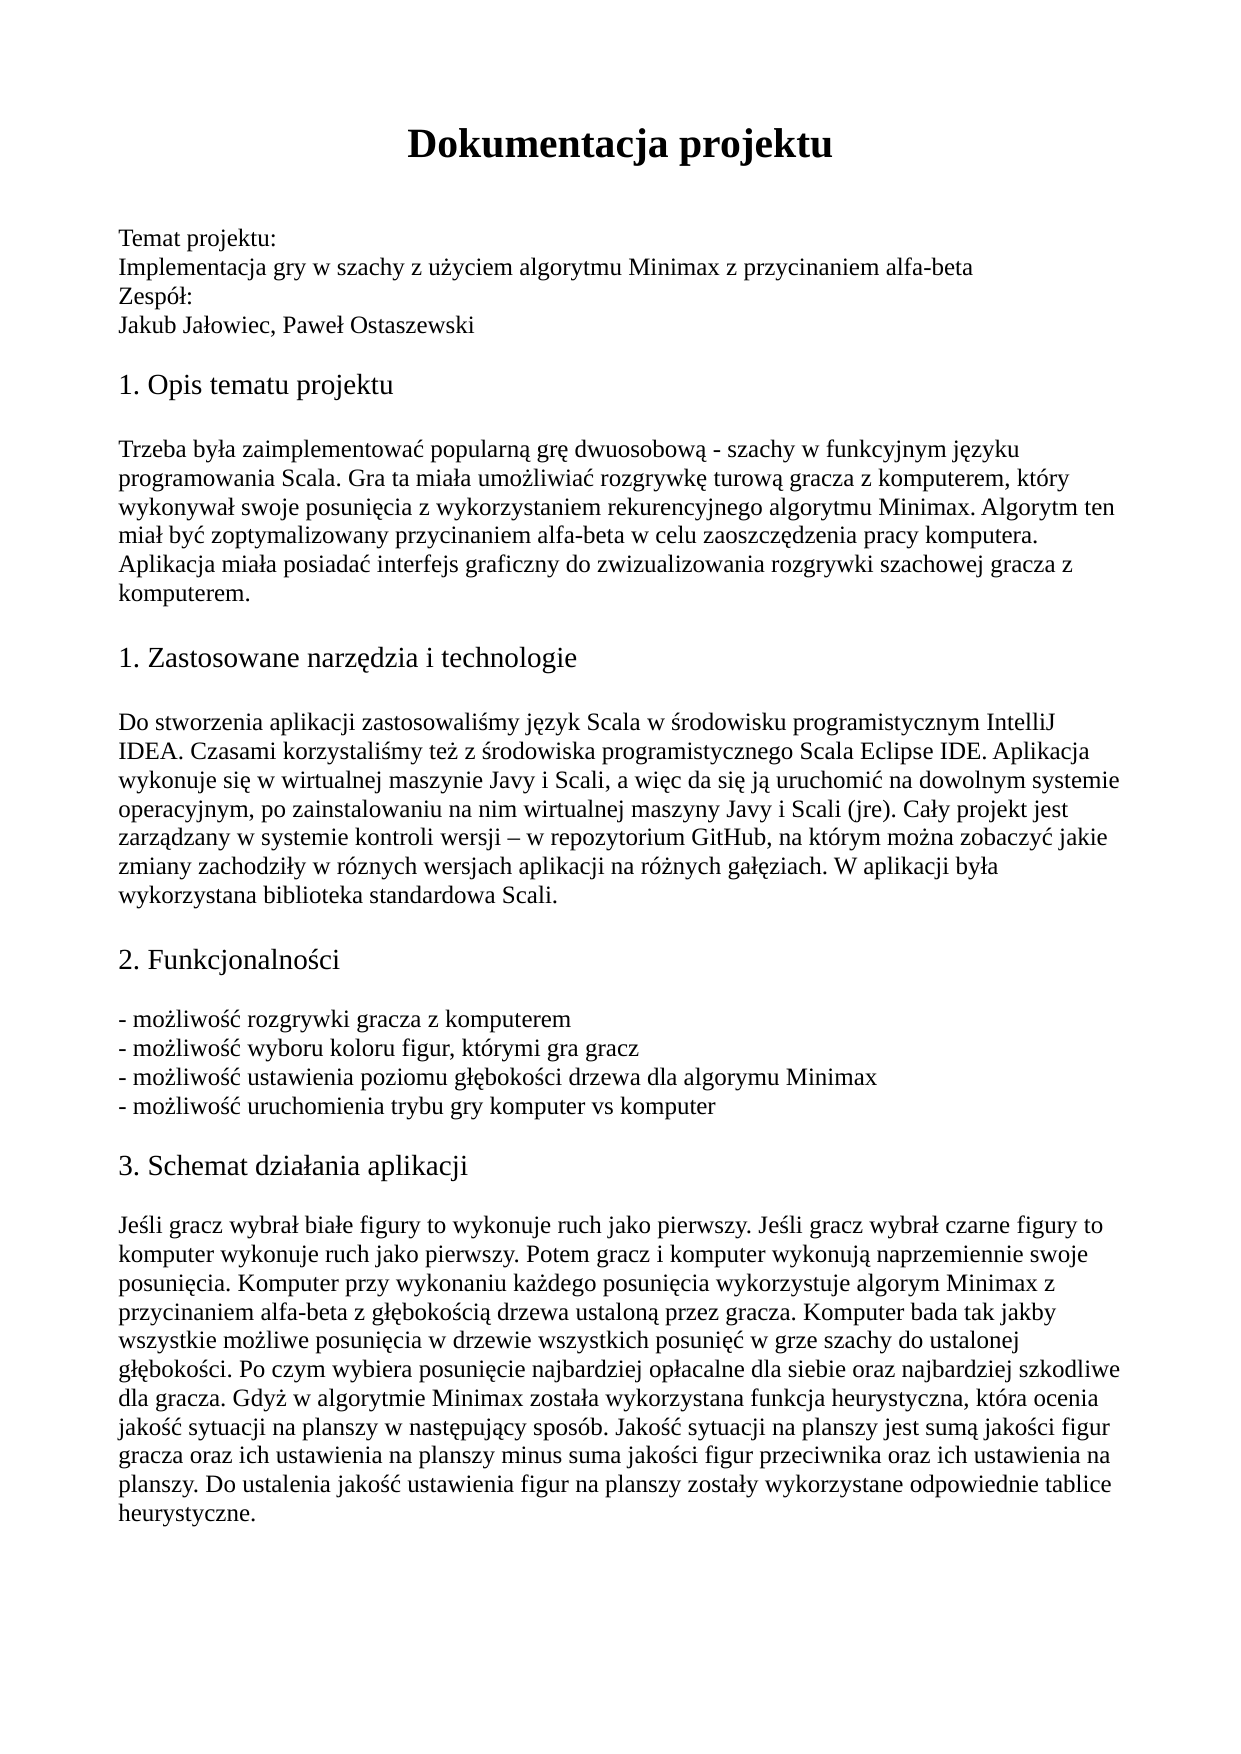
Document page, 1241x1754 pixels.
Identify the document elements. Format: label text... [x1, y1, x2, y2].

text Dokumentacja projektu [118, 118, 1122, 166]
text 3. Schemat działania aplikacji [118, 1148, 1122, 1182]
text Zespół: [118, 281, 1122, 310]
text Temat projektu: [118, 223, 1122, 252]
text Do stworzenia aplikacji zastosowaliśmy język Scala w środowisku programistycznym IntelliJ IDEA. Czasami korzystaliśmy też z środowiska programistycznego Scala Eclipse IDE. Aplikacja wykonuje się w wirtualnej maszynie Javy i Scali, a więc da się ją uruchomić na dowolnym systemie operacyjnym, po zainstalowaniu na nim wirtualnej maszyny Javy i Scali (jre). Cały projekt jest zarządzany w systemie kontroli wersji – w repozytorium GitHub, na którym można zobaczyć jakie zmiany zachodziły w róznych wersjach aplikacji na różnych gałęziach. W aplikacji była wykorzystana biblioteka standardowa Scali. [118, 707, 1122, 909]
text - możliwość rozgrywki gracza z komputerem [118, 1004, 1122, 1033]
text Jakub Jałowiec, Paweł Ostaszewski [118, 310, 1122, 338]
text Implementacja gry w szachy z użyciem algorytmu Minimax z przycinaniem alfa-beta [118, 252, 1122, 281]
text - możliwość wyboru koloru figur, którymi gra gracz [118, 1033, 1122, 1062]
text 1. Zastosowane narzędzia i technologie [118, 640, 1122, 674]
text 2. Funkcjonalności [118, 942, 1122, 976]
text Trzeba była zaimplementować popularną grę dwuosobową - szachy w funkcyjnym języku programowania Scala. Gra ta miała umożliwiać rozgrywkę turową gracza z komputerem, który wykonywał swoje posunięcia z wykorzystaniem rekurencyjnego algorytmu Minimax. Algorytm ten miał być zoptymalizowany przycinaniem alfa-beta w celu zaoszczędzenia pracy komputera. Aplikacja miała posiadać interfejs graficzny do zwizualizowania rozgrywki szachowej gracza z komputerem. [118, 434, 1122, 607]
text 1. Opis tematu projektu [118, 367, 1122, 401]
text - możliwość ustawienia poziomu głębokości drzewa dla algorymu Minimax [118, 1062, 1122, 1091]
text Jeśli gracz wybrał białe figury to wykonuje ruch jako pierwszy. Jeśli gracz wybrał czarne figury to komputer wykonuje ruch jako pierwszy. Potem gracz i komputer wykonują naprzemiennie swoje posunięcia. Komputer przy wykonaniu każdego posunięcia wykorzystuje algorym Minimax z przycinaniem alfa-beta z głębokością drzewa ustaloną przez gracza. Komputer bada tak jakby wszystkie możliwe posunięcia w drzewie wszystkich posunięć w grze szachy do ustalonej głębokości. Po czym wybiera posunięcie najbardziej opłacalne dla siebie oraz najbardziej szkodliwe dla gracza. Gdyż w algorytmie Minimax została wykorzystana funkcja heurystyczna, która ocenia jakość sytuacji na planszy w następujący sposób. Jakość sytuacji na planszy jest sumą jakości figur gracza oraz ich ustawienia na planszy minus suma jakości figur przeciwnika oraz ich ustawienia na planszy. Do ustalenia jakość ustawienia figur na planszy zostały wykorzystane odpowiednie tablice heurystyczne. [118, 1211, 1122, 1527]
text - możliwość uruchomienia trybu gry komputer vs komputer [118, 1091, 1122, 1119]
